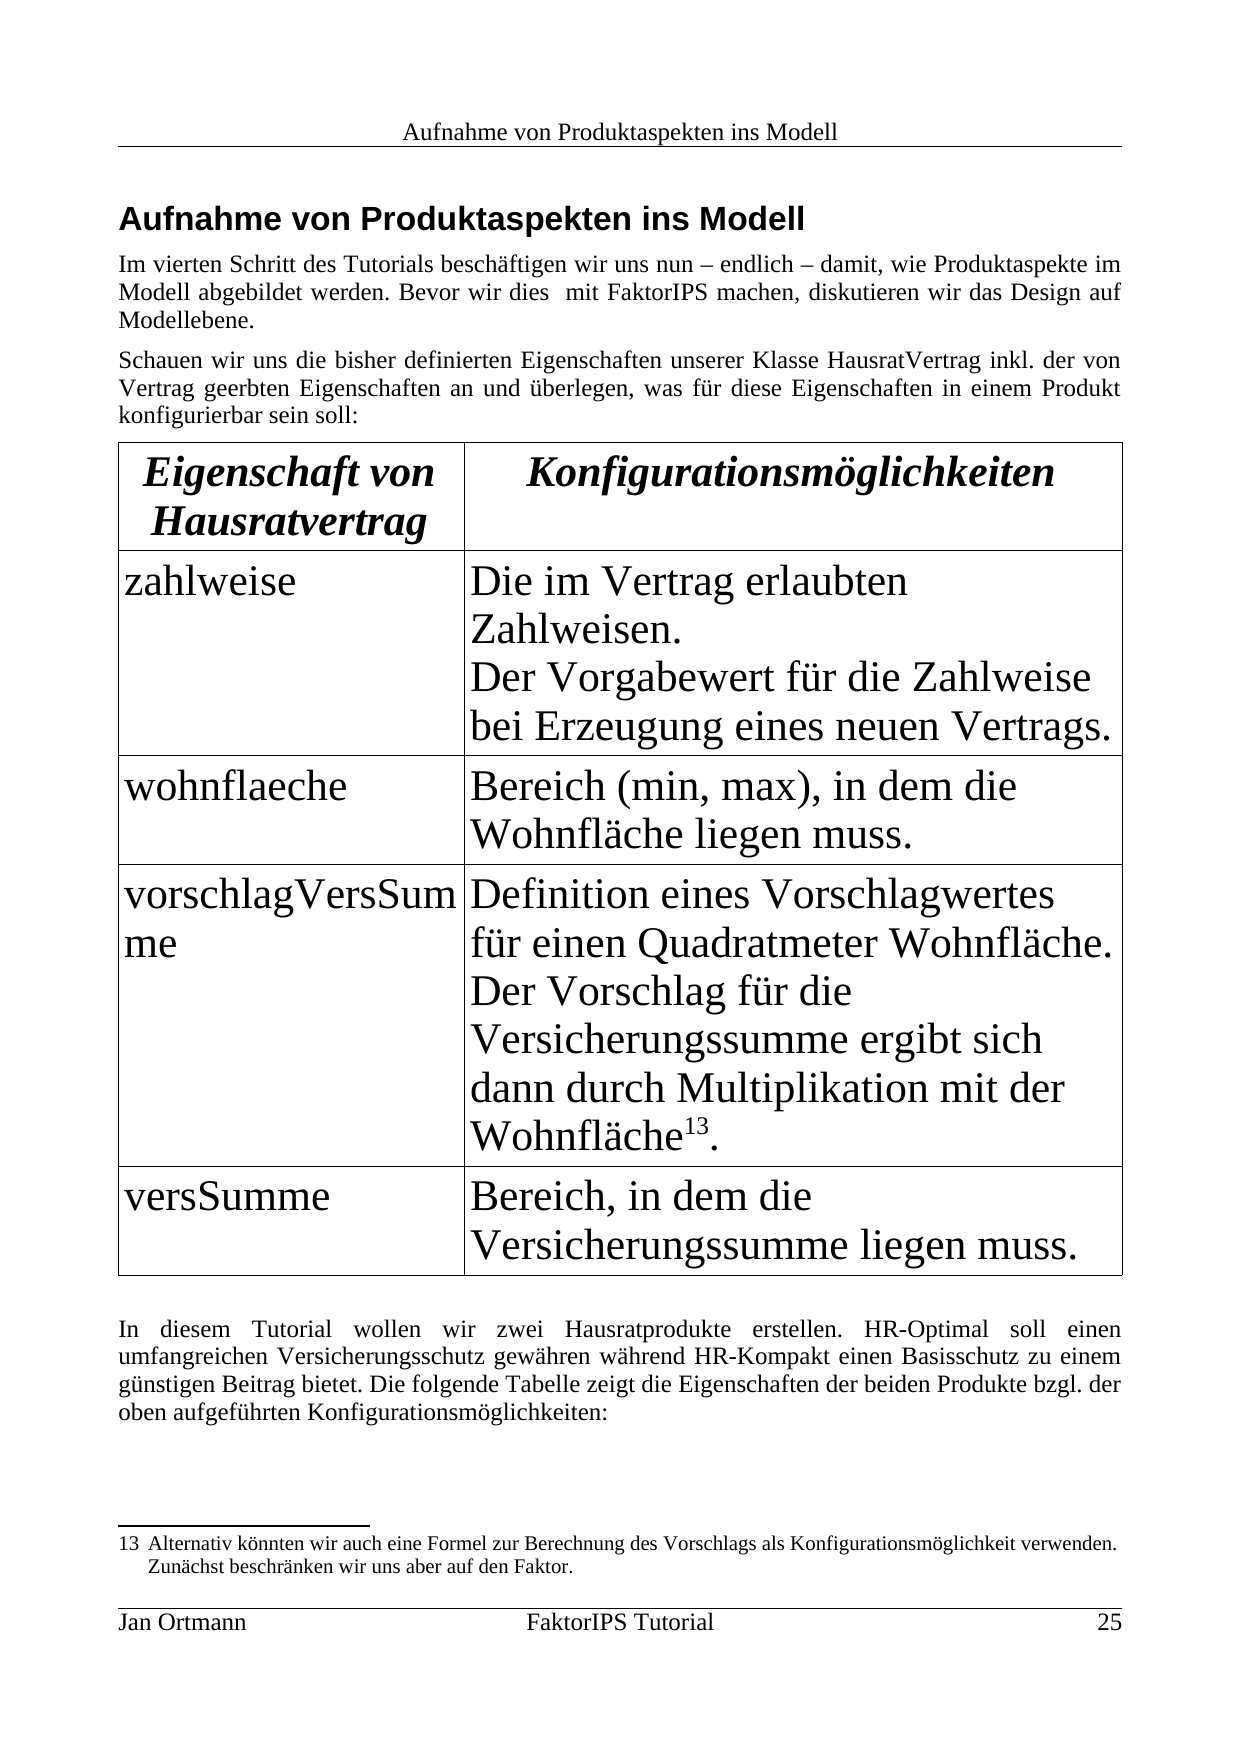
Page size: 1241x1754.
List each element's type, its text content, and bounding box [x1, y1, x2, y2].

table_cell vorschlagVersSumme [119, 865, 464, 1166]
subtitle Aufnahme von Produktaspekten ins Modell [118, 200, 1122, 238]
table_cell zahlweise [119, 551, 464, 755]
text In diesem Tutorial wollen wir zwei Hausratprodukte erstellen. HR-Optimal soll einen umfangreichen Versicherungsschutz gewähren während HR-Kompakt einen Basisschutz zu einem günstigen Beitrag bietet. Die folgende Tabelle zeigt die Eigenschaften der beiden Produkte bzgl. der oben aufgeführten Konfigurationsmöglichkeiten: [118, 1315, 1122, 1426]
table_header Konfigurationsmöglichkeiten [465, 443, 1122, 550]
table_cell Die im Vertrag erlaubten Zahlweisen. Der Vorgabewert für die Zahlweise bei Erzeugung eines neuen Vertrags. [465, 551, 1122, 755]
table_header Eigenschaft von Hausratvertrag [119, 443, 464, 550]
table_cell Bereich (min, max), in dem die Wohnfläche liegen muss. [465, 756, 1122, 864]
table_cell Definition eines Vorschlagwertes für einen Quadratmeter Wohnfläche. Der Vorschlag für die Versicherungssumme ergibt sich dann durch Multiplikation mit der Wohnfläche. [465, 865, 1122, 1166]
text Schauen wir uns die bisher definierten Eigenschaften unserer Klasse HausratVertrag inkl. der von Vertrag geerbten Eigenschaften an und überlegen, was für diese Eigenschaften in einem Produkt konfigurierbar sein soll: [118, 346, 1122, 429]
text Im vierten Schritt des Tutorials beschäftigen wir uns nun – endlich – damit, wie Produktaspekte im Modell abgebildet werden. Bevor wir dies mit FaktorIPS machen, diskutieren wir das Design auf Modellebene. [118, 250, 1122, 333]
table_cell versSumme [119, 1167, 464, 1274]
table_cell wohnflaeche [119, 756, 464, 864]
table_cell Bereich, in dem die Versicherungssumme liegen muss. [465, 1167, 1122, 1274]
